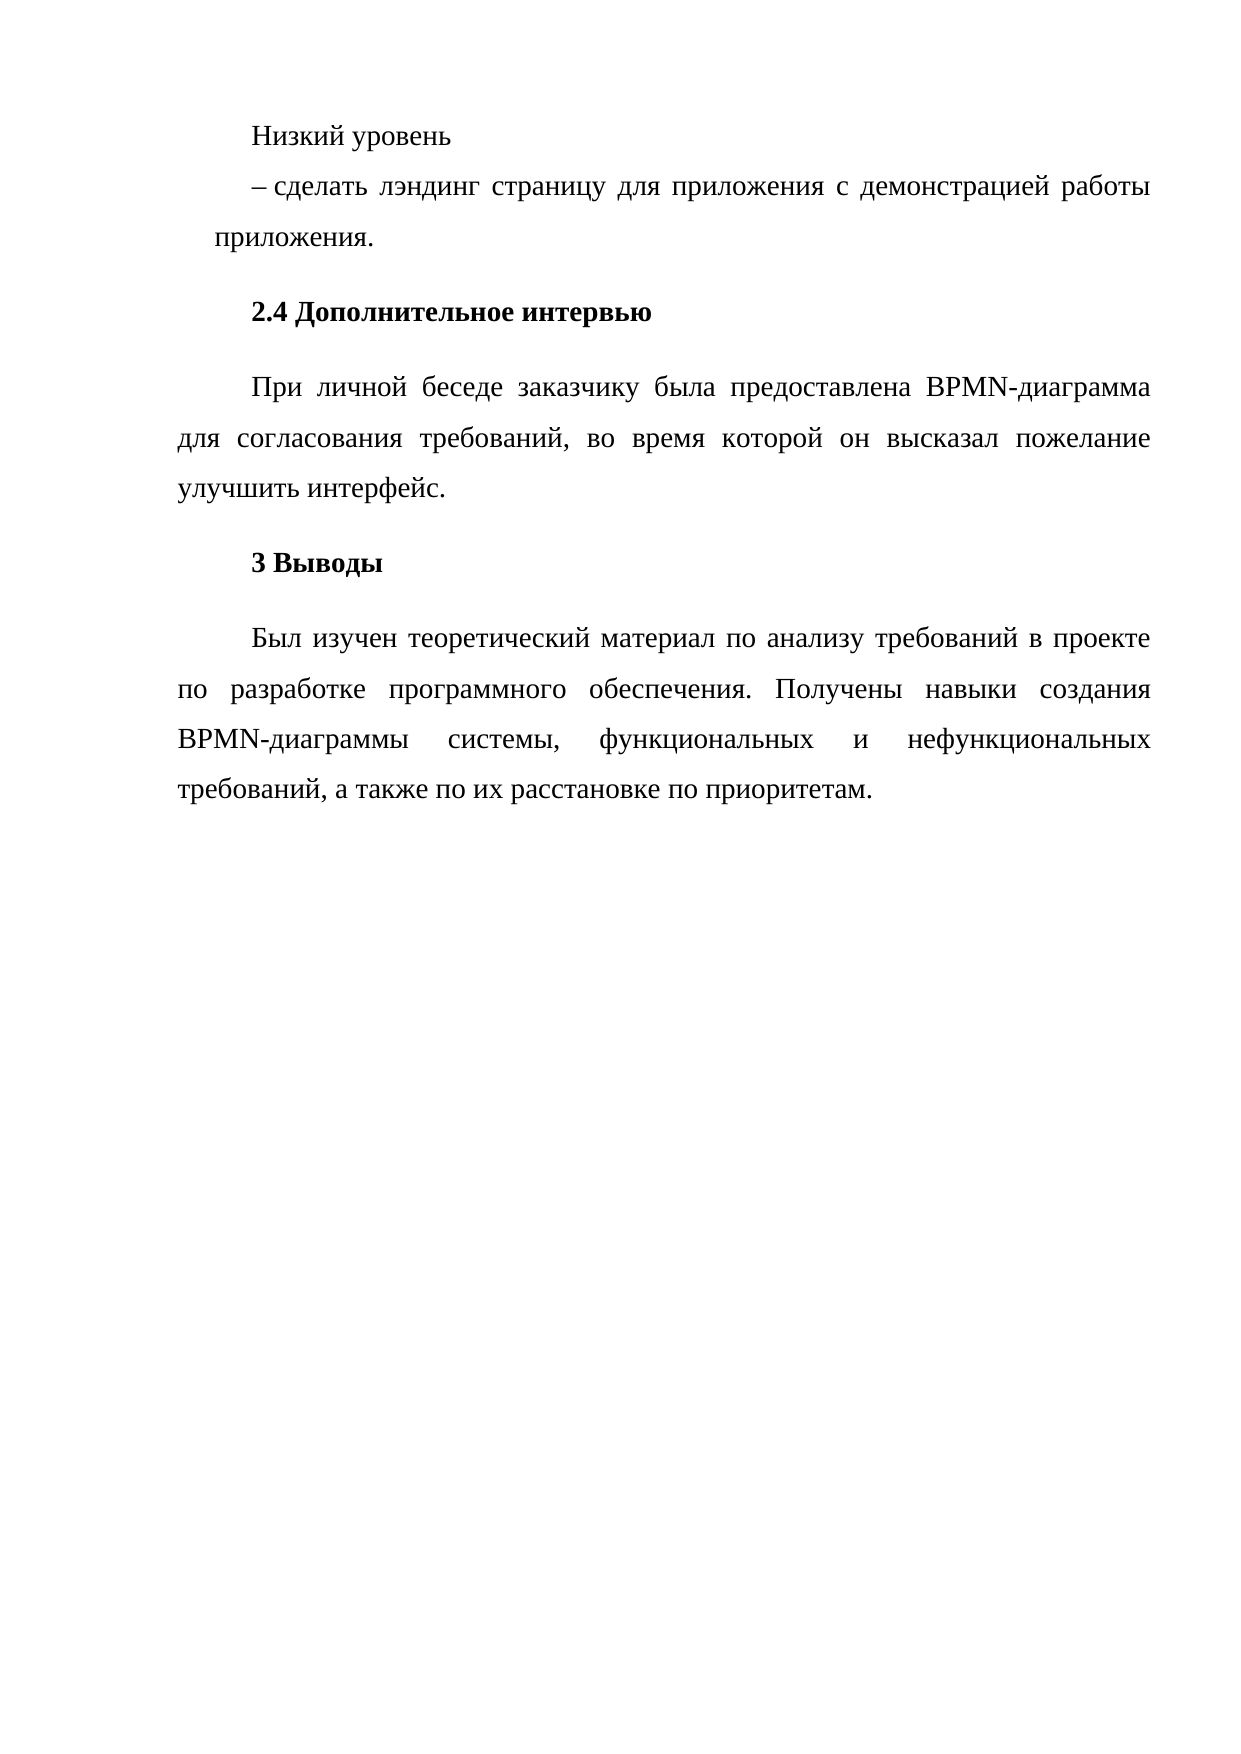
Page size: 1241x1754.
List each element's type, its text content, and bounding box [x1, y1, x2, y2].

subtitle Выводы [251, 545, 1152, 579]
text Низкий уровень [251, 118, 1152, 152]
text Был изучен теоретический материал по анализу требований в проекте по разработке программного обеспечения. Получены навыки создания BPMN-диаграммы системы, функциональных и нефункциональных требований, а также по их расстановке по приоритетам. [177, 621, 1152, 805]
list сделать лэндинг страницу для приложения с демонстрацией работы приложения. [214, 168, 1152, 252]
text При личной беседе заказчику была предоставлена BPMN-диаграмма для согласования требований, во время которой он высказал пожелание улучшить интерфейс. [177, 369, 1152, 503]
subtitle Дополнительное интервью [251, 294, 1152, 328]
